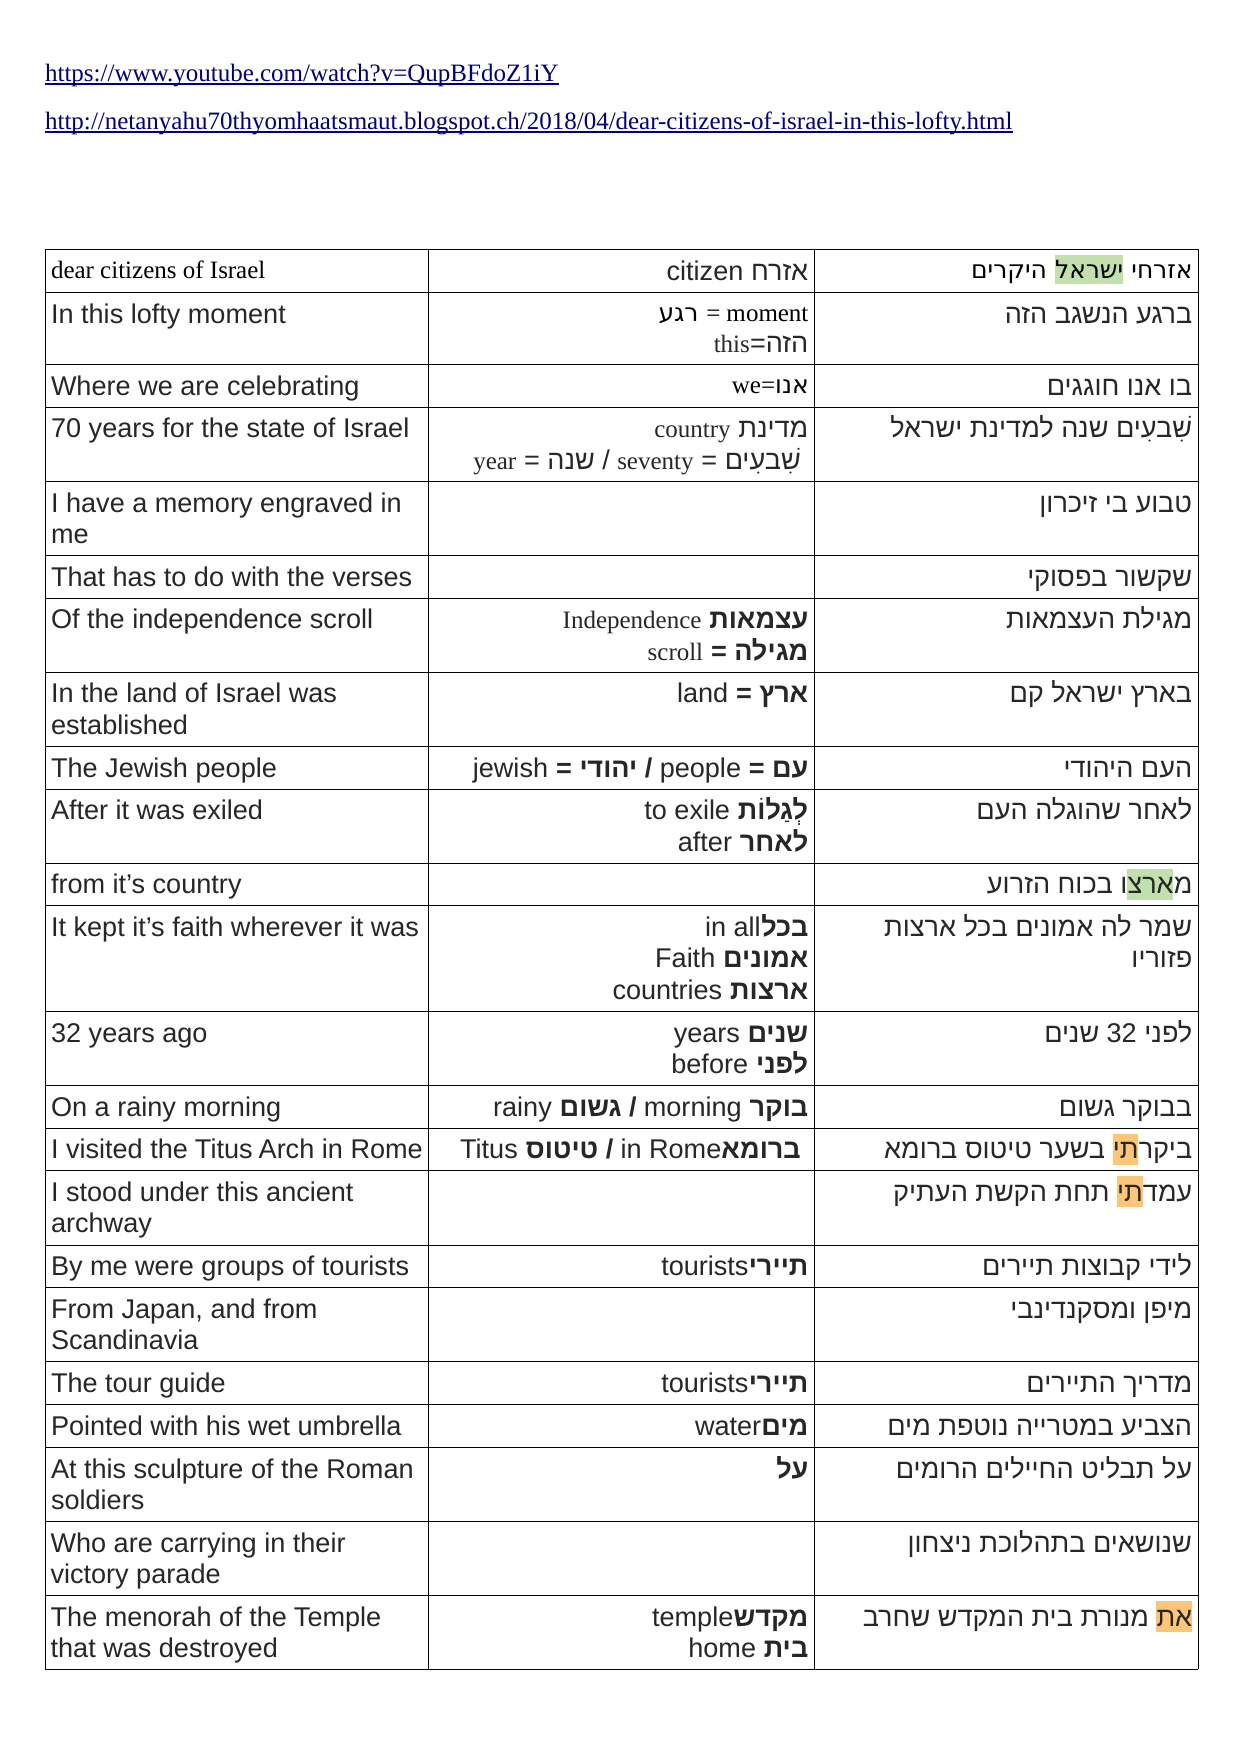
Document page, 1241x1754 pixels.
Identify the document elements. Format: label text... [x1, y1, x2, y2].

table_cell בארץ ישראל קם [815, 673, 1198, 746]
table_cell Where we are celebrating [46, 365, 428, 407]
table_cell On a rainy morning [46, 1086, 428, 1128]
table_cell מקדשtemple בית home מנורתlamp [429, 1596, 814, 1669]
table_cell מדריך התיירים [815, 1362, 1198, 1404]
table_cell Of the independence scroll [46, 599, 428, 672]
table_cell בוקר morning / גשום rainy [429, 1086, 814, 1128]
table_cell שנושאים בתהלוכת ניצחון [815, 1522, 1198, 1595]
table_cell תייריtourists [429, 1362, 814, 1404]
table_cell לאחר שהוגלה העם [815, 790, 1198, 863]
table_cell רגע = moment הזה=this [429, 293, 814, 364]
table_cell מיפן ומסקנדינבי [815, 1288, 1198, 1361]
table_cell בו אנו חוגגים [815, 365, 1198, 407]
table_cell Pointed with his wet umbrella [46, 1405, 428, 1447]
table_cell In this lofty moment [46, 293, 428, 364]
table_cell I stood under this ancient archway [46, 1171, 428, 1244]
table_cell לפני 32 שנים [815, 1012, 1198, 1085]
table_cell we=אנו [429, 365, 814, 407]
table_cell תייריtourists [429, 1246, 814, 1287]
table_cell In the land of Israel was established [46, 673, 428, 746]
table_cell 70 years for the state of Israel [46, 408, 428, 481]
table_cell בכלin all אמונים Faith ארצות countries [429, 906, 814, 1011]
table_cell By me were groups of tourists [46, 1246, 428, 1287]
table_cell לְגַלוֹת to exile לאחר after [429, 790, 814, 863]
table_cell [429, 1288, 814, 1361]
table_cell שנים years לפני before [429, 1012, 814, 1085]
table_cell ארץ = land [429, 673, 814, 746]
table_cell [429, 556, 814, 598]
table_cell מגילת העצמאות [815, 599, 1198, 672]
text https://www.youtube.com/watch?v=QupBFdoZ1iY [45, 58, 1195, 87]
table_cell After it was exiled [46, 790, 428, 863]
table_cell על [429, 1448, 814, 1521]
table_cell בבוקר גשום [815, 1086, 1198, 1128]
table_cell The Jewish people [46, 747, 428, 788]
table_cell Who are carrying in their victory parade [46, 1522, 428, 1595]
table_cell עם = people / יהודי = jewish [429, 747, 814, 788]
text http://netanyahu70thyomhaatsmaut.blogspot.ch/2018/04/dear-citizens-of-israel-in-this-lofty.html [45, 106, 1195, 135]
table_cell [429, 1522, 814, 1595]
table_cell מארצו בכוח הזרוע [815, 864, 1198, 905]
table_cell שִׁבעִים שנה למדינת ישראל [815, 408, 1198, 481]
table_cell At this sculpture of the Roman soldiers [46, 1448, 428, 1521]
table_cell It kept it’s faith wherever it was [46, 906, 428, 1011]
table_cell העם היהודי [815, 747, 1198, 788]
table_header אזרחי ישראל היקרים [815, 250, 1198, 292]
table_cell [429, 1171, 814, 1244]
table_cell הצביע במטרייה נוטפת מים [815, 1405, 1198, 1447]
table_cell עצמאות Independence מגילה = scroll [429, 599, 814, 672]
table_cell את מנורת בית המקדש שחרב [815, 1596, 1198, 1669]
table_header אזרח citizen [429, 250, 814, 292]
table_cell The tour guide [46, 1362, 428, 1404]
table_cell 32 years ago [46, 1012, 428, 1085]
table_cell ברומאin Rome / טיטוס Titus [429, 1129, 814, 1170]
table_cell מיםwater [429, 1405, 814, 1447]
table_cell That has to do with the verses [46, 556, 428, 598]
table_cell The menorah of the Temple that was destroyed [46, 1596, 428, 1669]
table_header dear citizens of Israel [46, 250, 428, 292]
table_cell שמר לה אמונים בכל ארצות פזוריו [815, 906, 1198, 1011]
table_cell [429, 482, 814, 555]
table_cell על תבליט החיילים הרומים [815, 1448, 1198, 1521]
table_cell [429, 864, 814, 905]
table_cell I have a memory engraved in me [46, 482, 428, 555]
table_cell from it’s country [46, 864, 428, 905]
table_cell From Japan, and from Scandinavia [46, 1288, 428, 1361]
table_cell מדינת country שִׁבעִים = seventy / שנה = year [429, 408, 814, 481]
table_cell עמדתי תחת הקשת העתיק [815, 1171, 1198, 1244]
table_cell טבוע בי זיכרון [815, 482, 1198, 555]
table_cell ברגע הנשגב הזה [815, 293, 1198, 364]
table_cell לידי קבוצות תיירים [815, 1246, 1198, 1287]
table_cell I visited the Titus Arch in Rome [46, 1129, 428, 1170]
table_cell שקשור בפסוקי [815, 556, 1198, 598]
table_cell ביקרתי בשער טיטוס ברומא [815, 1129, 1198, 1170]
